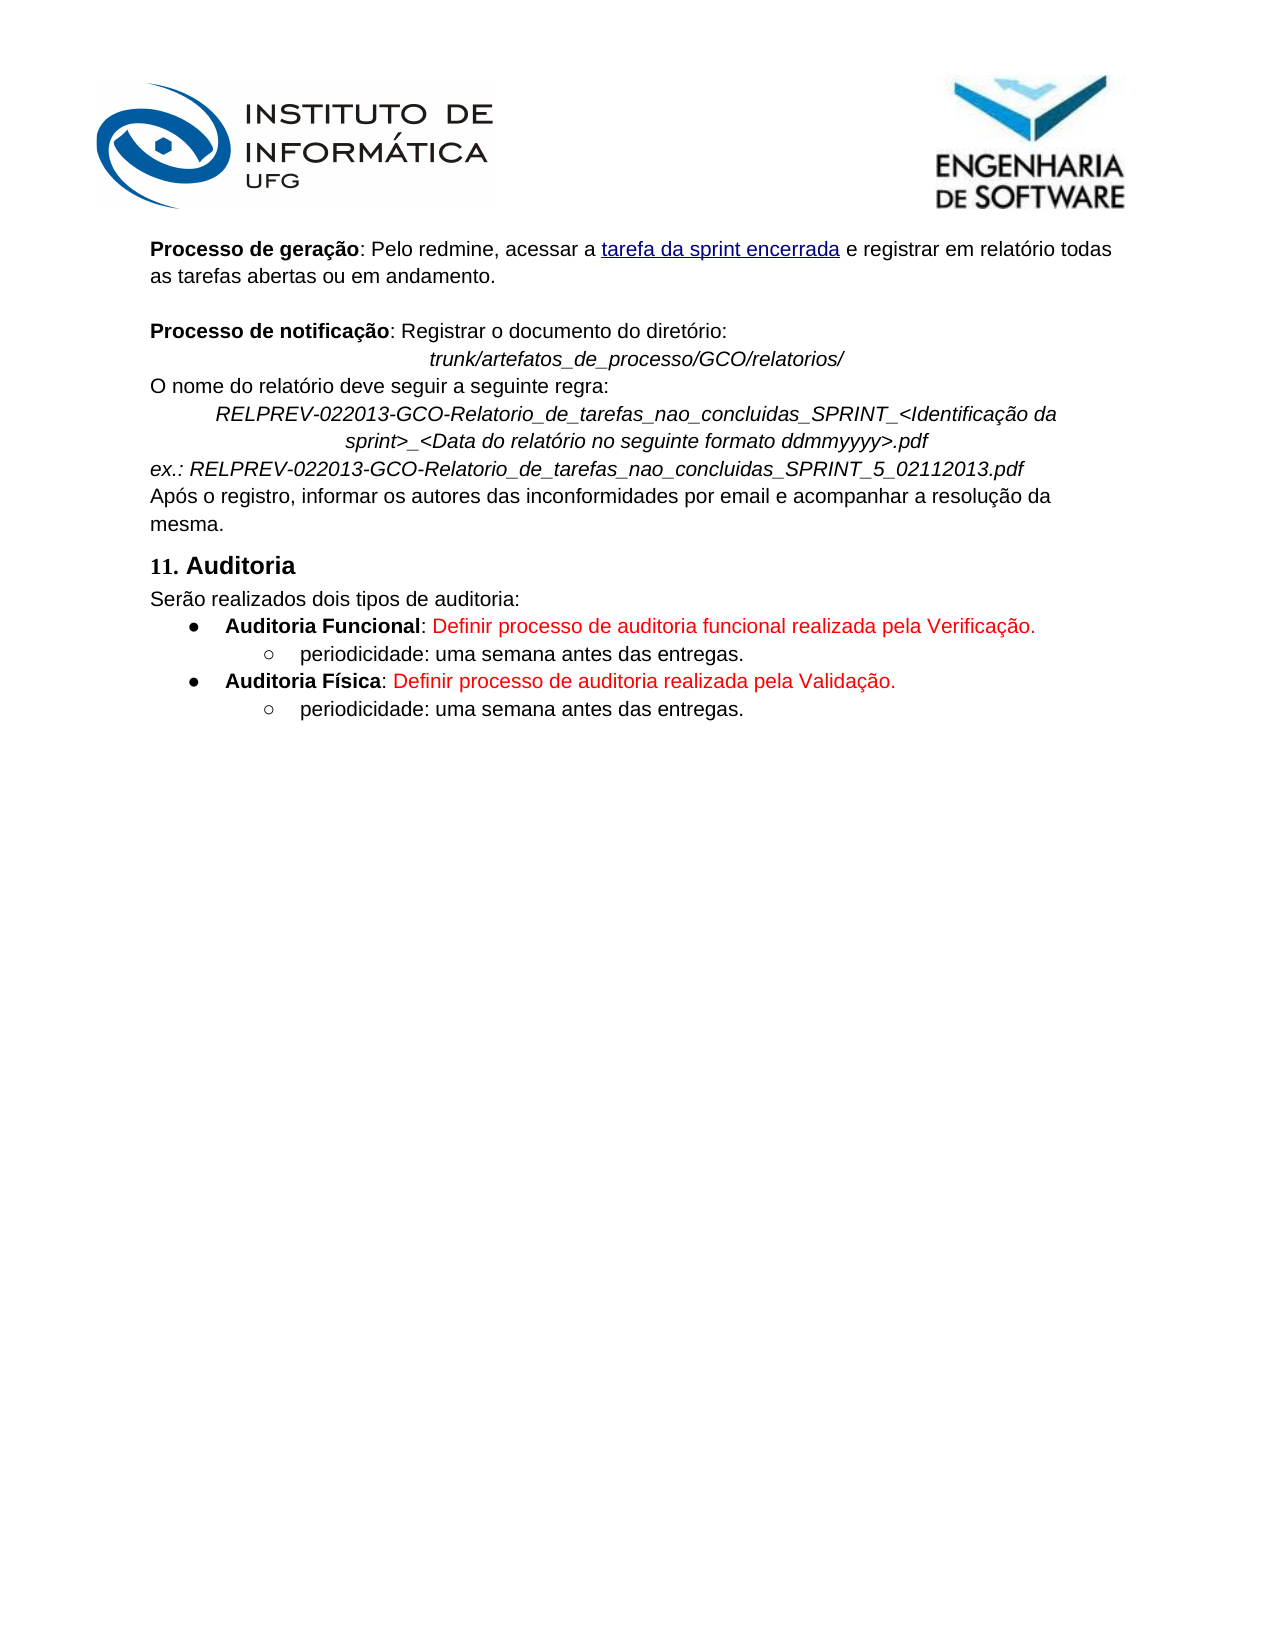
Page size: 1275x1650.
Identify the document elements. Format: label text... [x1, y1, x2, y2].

text RELPREV-022013-GCO-Relatorio_de_tarefas_nao_concluidas_SPRINT_<Identificação da sprint>_<Data do relatório no seguinte formato ddmmyyyy>.pdf [150, 401, 1125, 453]
subtitle Auditoria [150, 551, 1125, 580]
picture [935, 75, 1125, 209]
list periodicidade: uma semana antes das entregas. [262, 641, 1125, 665]
text Serão realizados dois tipos de auditoria: [150, 586, 1125, 610]
picture [96, 83, 493, 209]
list Auditoria Funcional: Definir processo de auditoria funcional realizada pela Verificação. [187, 614, 1125, 638]
list Auditoria Física: Definir processo de auditoria realizada pela Validação. [187, 669, 1125, 693]
text Após o registro, informar os autores das inconformidades por email e acompanhar a resolução da mesma. [150, 484, 1125, 535]
text Processo de notificação: Registrar o documento do diretório: [150, 319, 1125, 343]
text trunk/artefatos_de_processo/GCO/relatorios/ [150, 346, 1125, 370]
text O nome do relatório deve seguir a seguinte regra: [150, 374, 1125, 398]
list periodicidade: uma semana antes das entregas. [262, 696, 1125, 720]
text Processo de geração: Pelo redmine, acessar a tarefa da sprint encerrada e registrar em relatório todas as tarefas abertas ou em andamento. [150, 236, 1125, 288]
text ex.: RELPREV-022013-GCO-Relatorio_de_tarefas_nao_concluidas_SPRINT_5_02112013.pdf [150, 456, 1125, 480]
